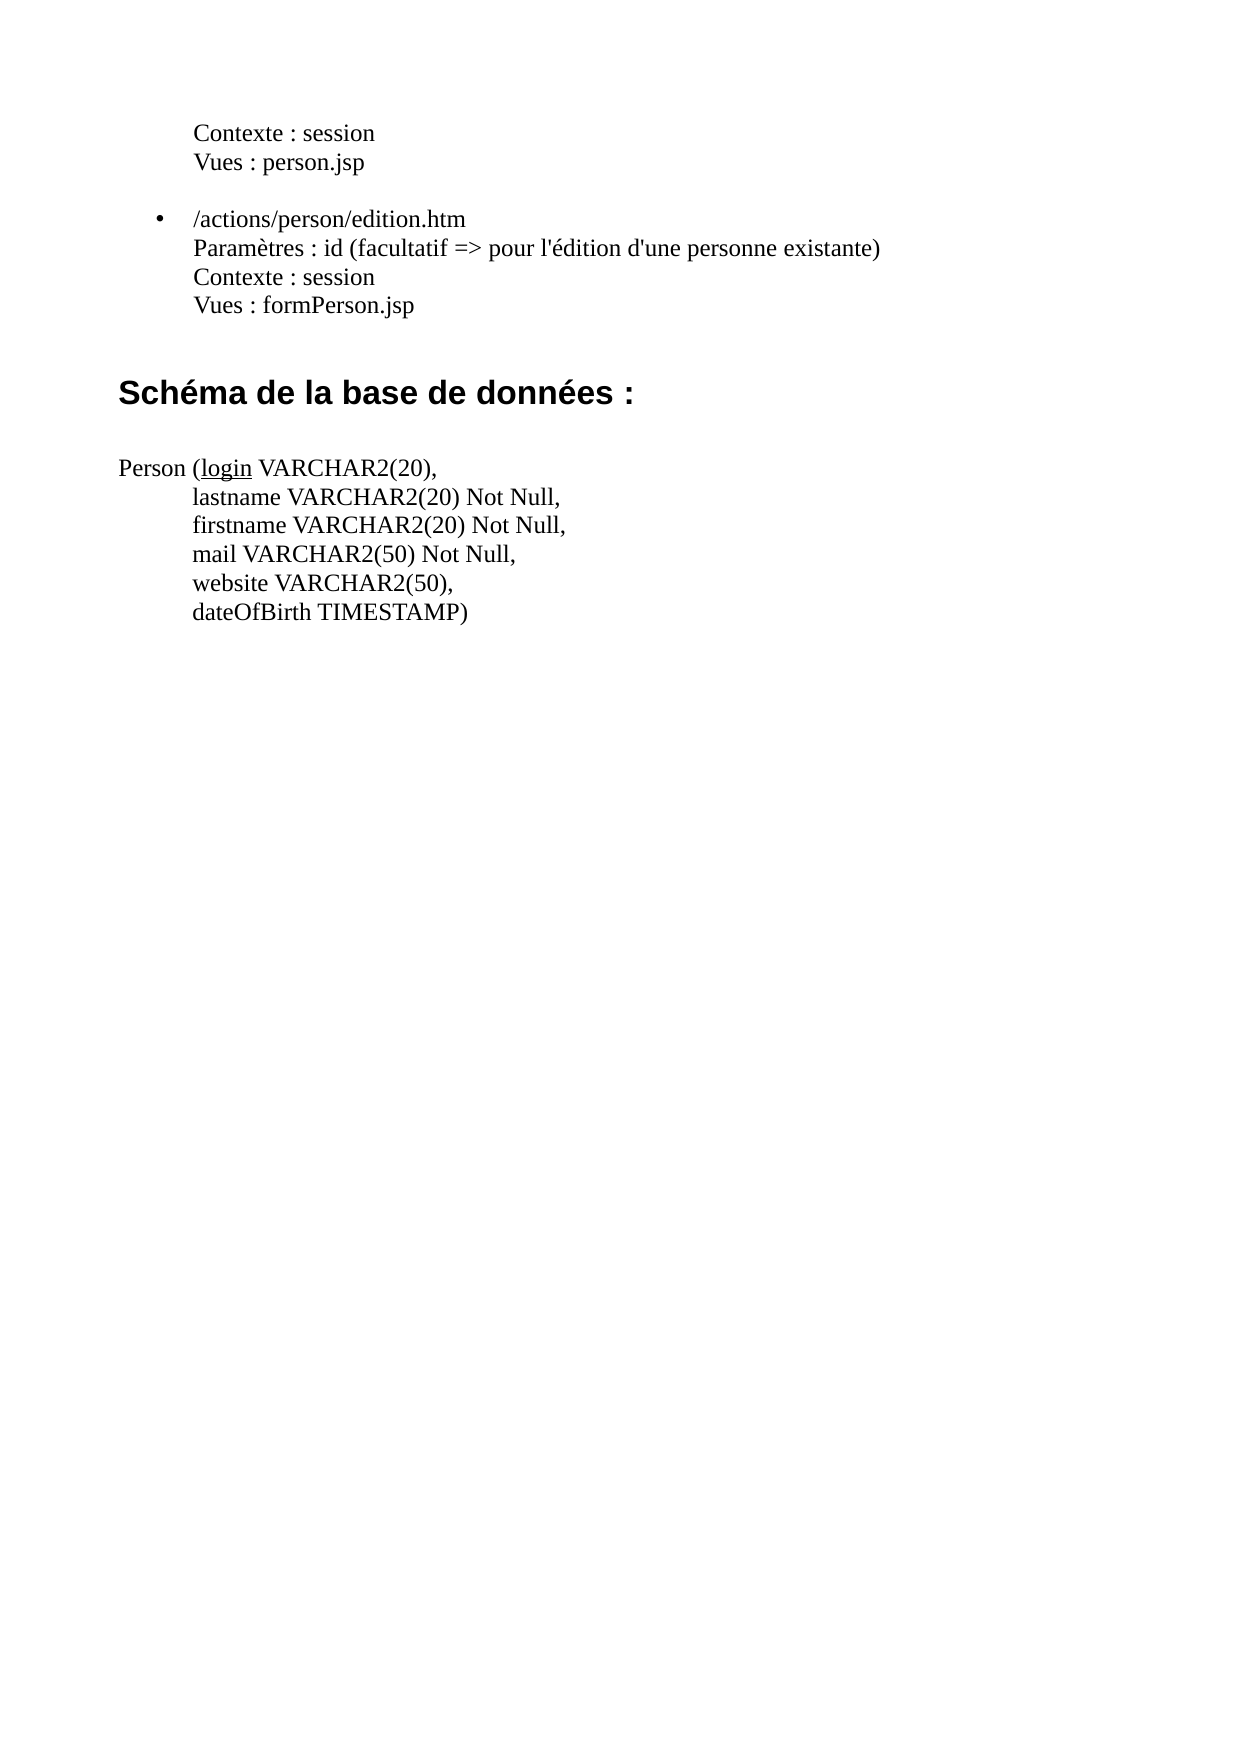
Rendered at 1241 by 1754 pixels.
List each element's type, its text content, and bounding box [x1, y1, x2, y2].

list Contexte : session [156, 262, 1122, 291]
text mail VARCHAR2(50) Not Null, [118, 539, 1122, 568]
list Vues : formPerson.jsp [156, 291, 1122, 319]
list Vues : person.jsp [156, 147, 1122, 176]
text Person (login VARCHAR2(20), [118, 453, 1122, 482]
text dateOfBirth TIMESTAMP) [118, 597, 1122, 626]
text website VARCHAR2(50), [118, 568, 1122, 597]
list Contexte : session [156, 118, 1122, 147]
text lastname VARCHAR2(20) Not Null, [118, 482, 1122, 511]
text firstname VARCHAR2(20) Not Null, [118, 511, 1122, 539]
list /actions/person/edition.htm [156, 204, 1122, 233]
list Paramètres : id (facultatif => pour l'édition d'une personne existante) [156, 233, 1122, 262]
subtitle Schéma de la base de données : [118, 373, 1122, 412]
